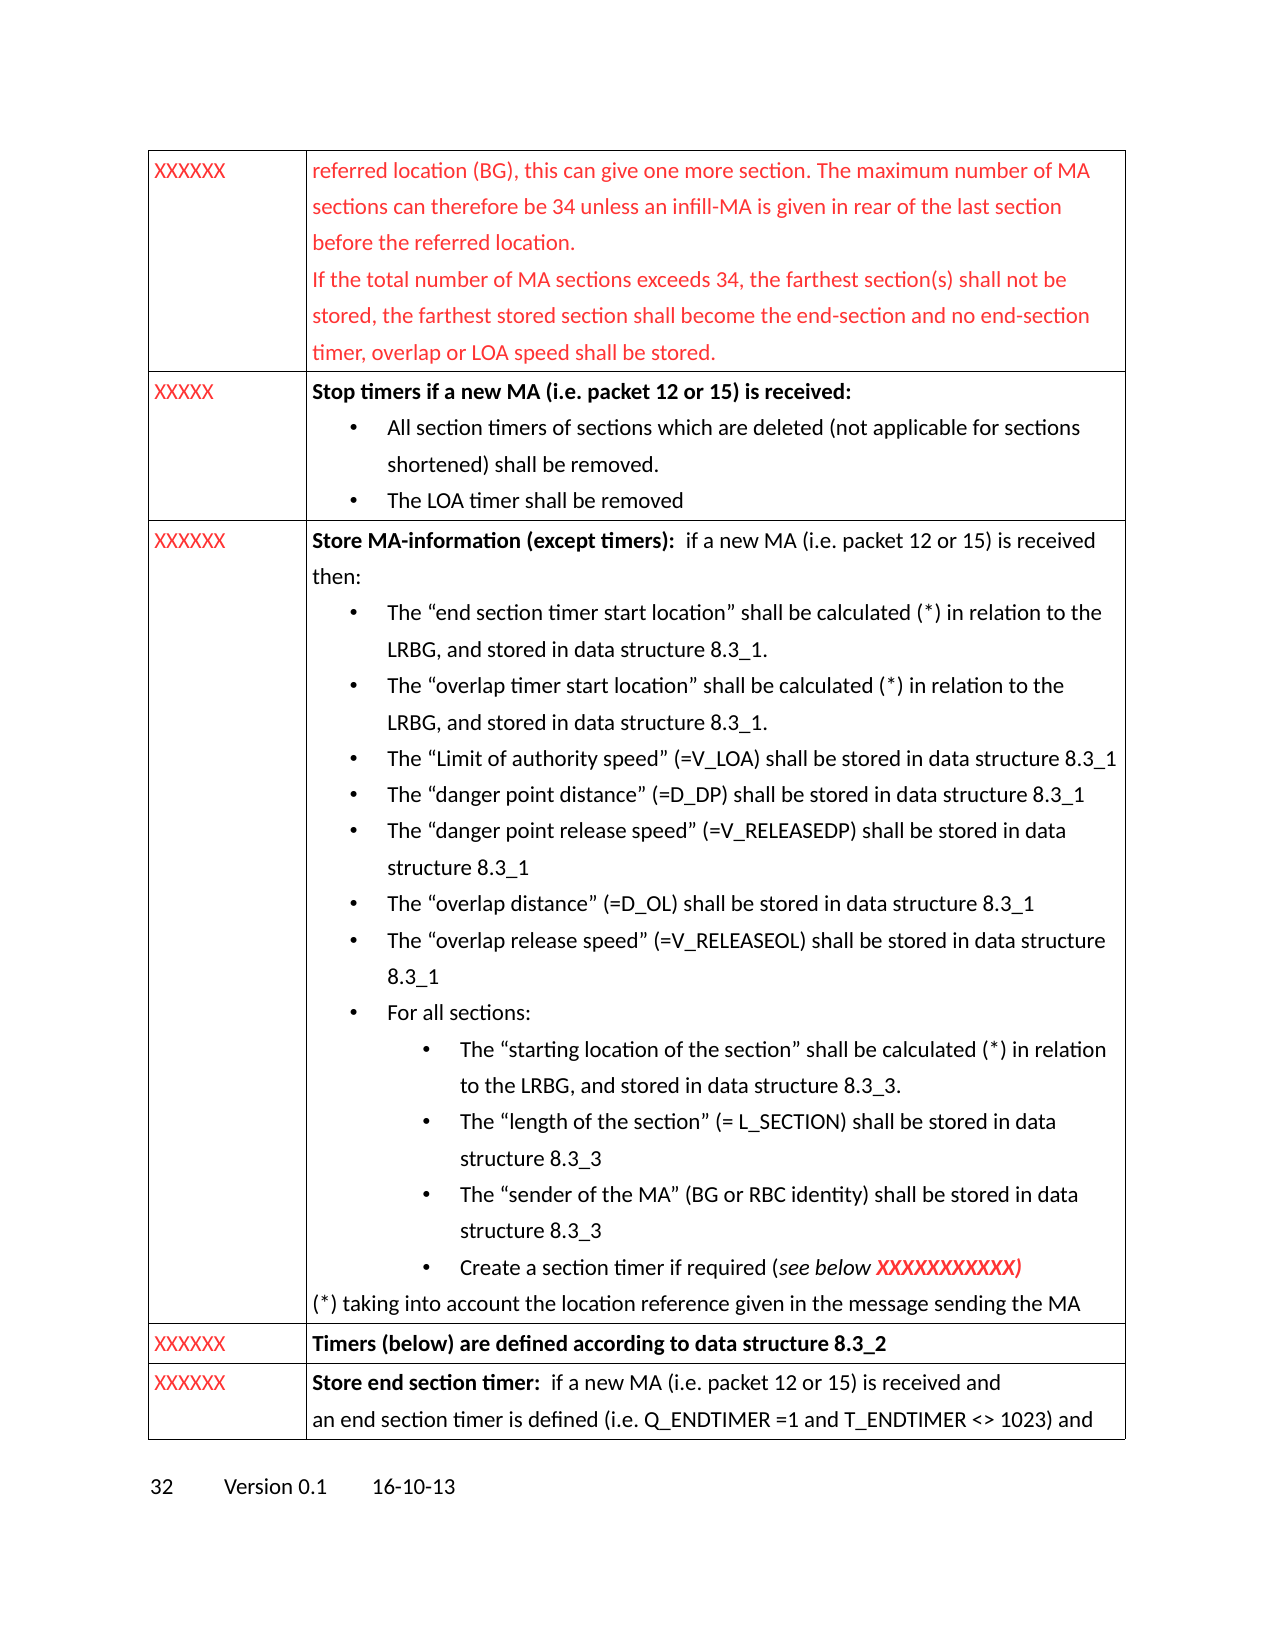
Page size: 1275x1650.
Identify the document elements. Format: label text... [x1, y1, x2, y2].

table_cell XXXXXX [149, 1364, 306, 1438]
table_cell XXXXXX [149, 521, 306, 1323]
table_cell Store end section timer: if a new MA (i.e. packet 12 or 15) is received and an end section timer is defined (i.e. Q_ENDTIMER =1 and T_ENDTIMER <> 1023) and [307, 1364, 1125, 1438]
table_cell Timers (below) are defined according to data structure 8.3_2 [307, 1324, 1125, 1363]
table_cell Store MA-information (except timers): if a new MA (i.e. packet 12 or 15) is received then: The “end section timer start location” shall be calculated (*) in relation to the LRBG, and stored in data structure 8.3_1. The “overlap timer start location” shall be calculated (*) in relation to the LRBG, and stored in data structure 8.3_1. The “Limit of authority speed” (=V_LOA) shall be stored in data structure 8.3_1 The “danger point distance” (=D_DP) shall be stored in data structure 8.3_1 The “danger point release speed” (=V_RELEASEDP) shall be stored in data structure 8.3_1 The “overlap distance” (=D_OL) shall be stored in data structure 8.3_1 The “overlap release speed” (=V_RELEASEOL) shall be stored in data structure 8.3_1 For all sections: The “starting location of the section” shall be calculated (*) in relation to the LRBG, and stored in data structure 8.3_3. The “length of the section” (= L_SECTION) shall be stored in data structure 8.3_3 The “sender of the MA” (BG or RBC identity) shall be stored in data structure 8.3_3 Create a section timer if required (see below XXXXXXXXXXX) (*) taking into account the location reference given in the message sending the MA [307, 521, 1125, 1323]
table_cell XXXXXX [149, 151, 306, 371]
table_cell referred location (BG), this can give one more section. The maximum number of MA sections can therefore be 34 unless an infill-MA is given in rear of the last section before the referred location. If the total number of MA sections exceeds 34, the farthest section(s) shall not be stored, the farthest stored section shall become the end-section and no end-section timer, overlap or LOA speed shall be stored. [307, 151, 1125, 371]
table_cell XXXXX [149, 372, 306, 520]
table_cell Stop timers if a new MA (i.e. packet 12 or 15) is received: All section timers of sections which are deleted (not applicable for sections shortened) shall be removed. The LOA timer shall be removed [307, 372, 1125, 520]
table_cell XXXXXX [149, 1324, 306, 1363]
